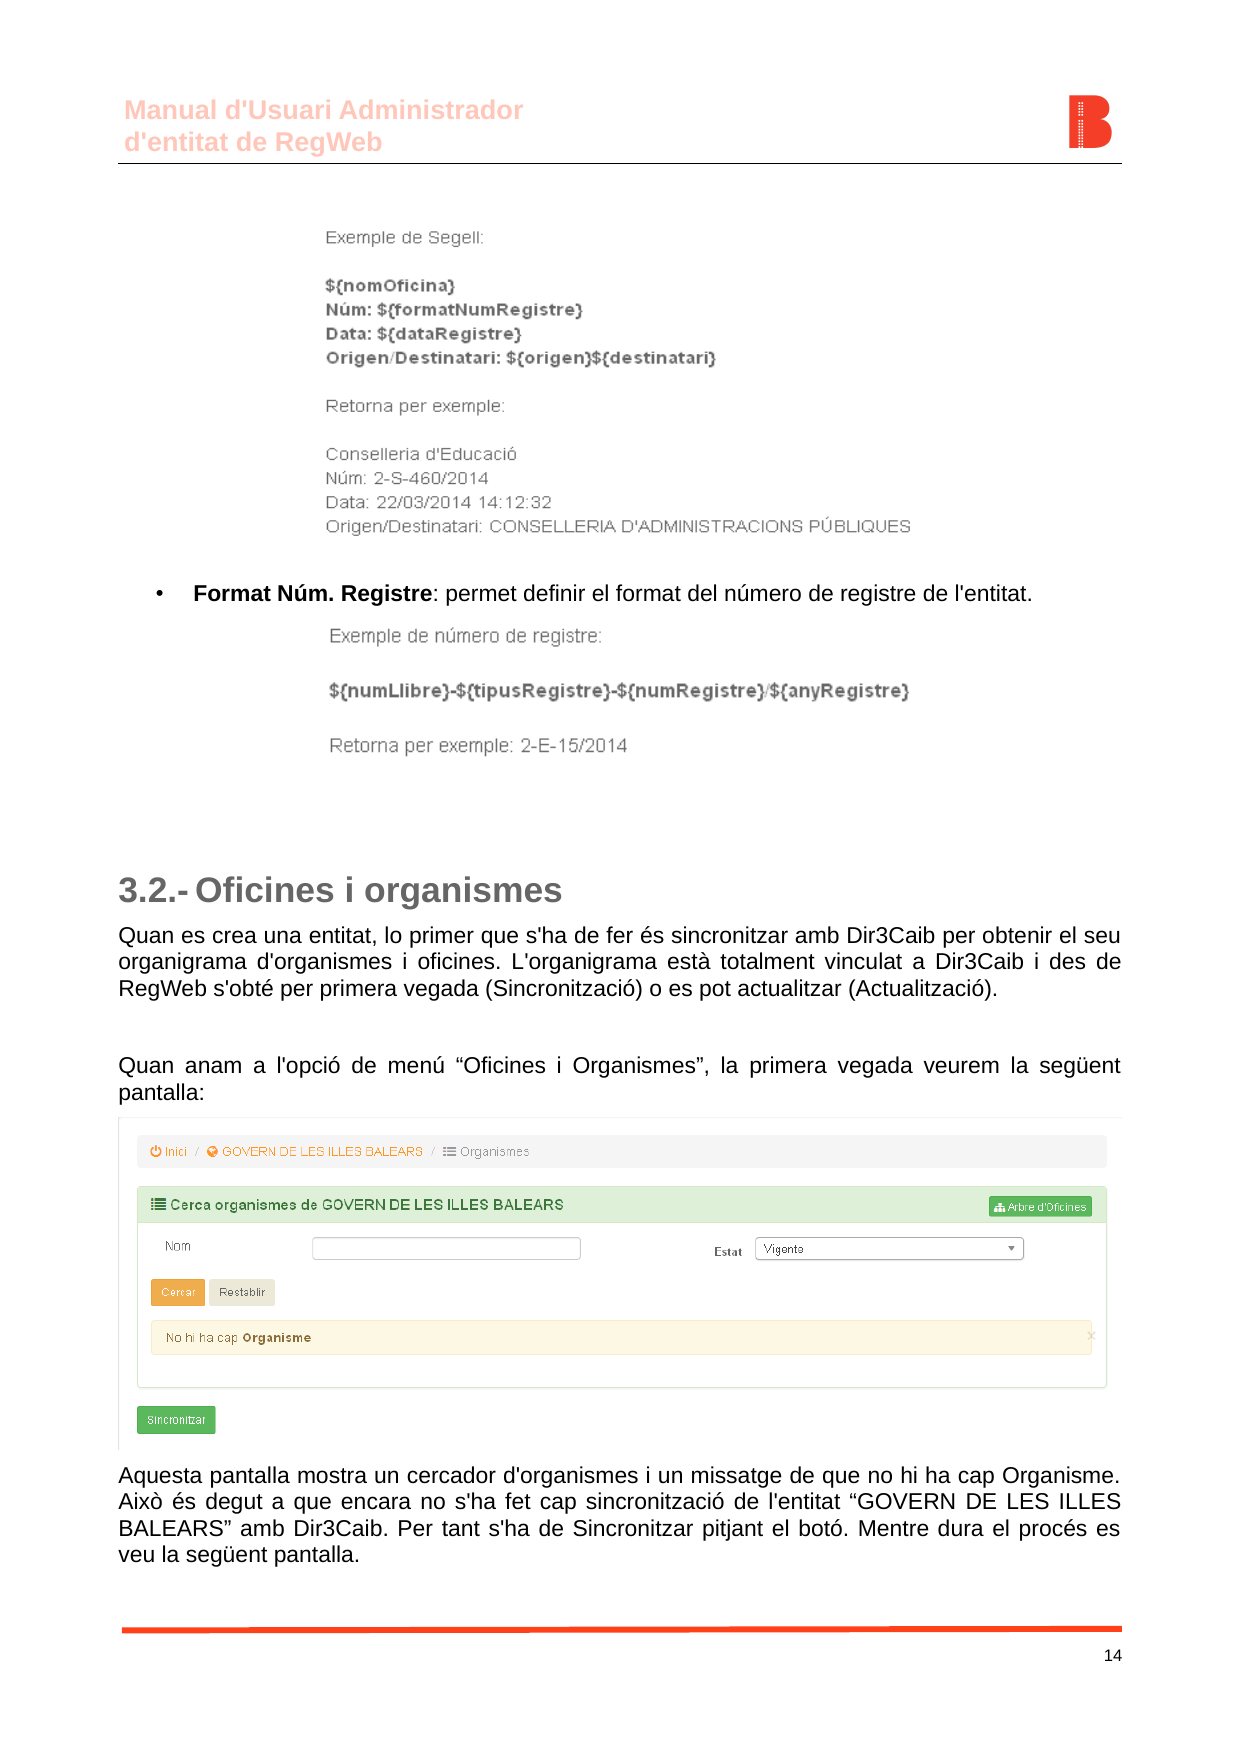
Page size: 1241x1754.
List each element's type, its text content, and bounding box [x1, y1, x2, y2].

text Quan anam a l'opció de menú “Oficines i Organismes”, la primera vegada veurem la següent pantalla: [118, 1052, 1122, 1105]
text Aquesta pantalla mostra un cercador d'organismes i un missatge de que no hi ha cap Organisme. Això és degut a que encara no s'ha fet cap sincronització de l'entitat “GOVERN DE LES ILLES BALEARS” amb Dir3Caib. Per tant s'ha de Sincronitzar pitjant el botó. Mentre dura el procés es veu la següent pantalla. [118, 1462, 1122, 1567]
subtitle Oficines i organismes [118, 869, 1122, 909]
picture [316, 619, 924, 766]
list Format Núm. Registre: permet definir el format del número de registre de l'entitat. [156, 580, 1122, 607]
picture [1063, 94, 1117, 150]
text Quan es crea una entitat, lo primer que s'ha de fer és sincronitzar amb Dir3Caib per obtenir el seu organigrama d'organismes i oficines. L'organigrama està totalment vinculat a Dir3Caib i des de RegWeb s'obté per primera vegada (Sincronització) o es pot actualitzar (Actualització). [118, 922, 1122, 1001]
picture [319, 223, 922, 542]
picture [118, 1117, 1123, 1450]
